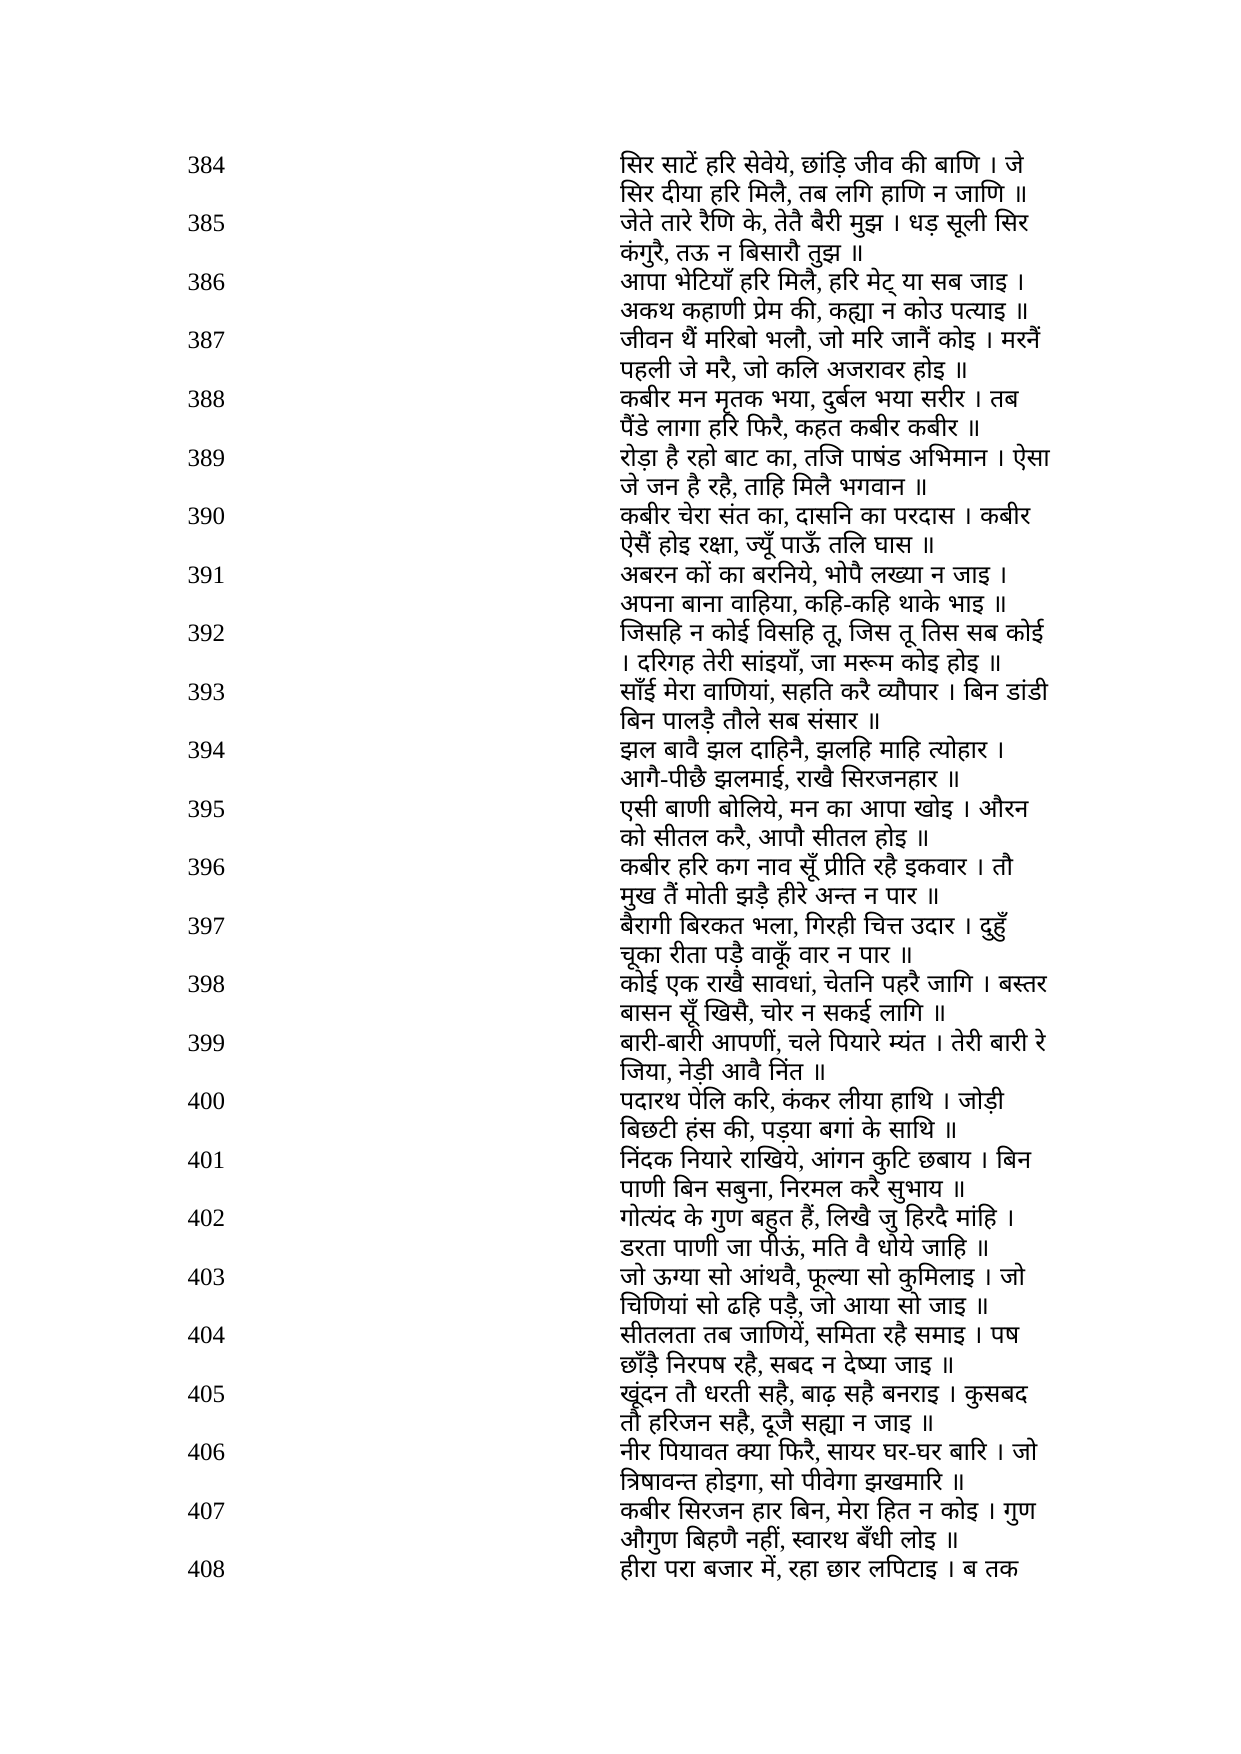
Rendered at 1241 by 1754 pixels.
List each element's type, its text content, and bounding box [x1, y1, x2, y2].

table_cell हीरा परा बजार में, रहा छार लपिटाइ । ब तक [620, 1555, 1053, 1584]
table_cell 387 [188, 326, 620, 384]
table_cell 406 [188, 1438, 620, 1496]
table_cell जिसहि न कोई विसहि तू, जिस तू तिस सब कोई । दरिगह तेरी सांइयाँ, जा मरूम कोइ होइ ॥ [620, 618, 1053, 677]
table_cell जेते तारे रैणि के, तेतै बैरी मुझ । धड़ सूली सिर कंगुरै, तऊ न बिसारौ तुझ ॥ [620, 209, 1053, 267]
table_cell एसी बाणी बोलिये, मन का आपा खोइ । औरन को सीतल करै, आपौ सीतल होइ ॥ [620, 794, 1053, 852]
table_cell 394 [188, 735, 620, 794]
table_cell 385 [188, 209, 620, 267]
table_cell निंदक नियारे राखिये, आंगन कुटि छबाय । बिन पाणी बिन सबुना, निरमल करै सुभाय ॥ [620, 1145, 1053, 1203]
table_cell 389 [188, 443, 620, 501]
table_cell जीवन थैं मरिबो भलौ, जो मरि जानैं कोइ । मरनैं पहली जे मरै, जो कलि अजरावर होइ ॥ [620, 326, 1053, 384]
table_cell 388 [188, 384, 620, 443]
table_cell बारी-बारी आपणीं, चले पियारे म्यंत । तेरी बारी रे जिया, नेड़ी आवै निंत ॥ [620, 1028, 1053, 1086]
table_cell आपा भेटियाँ हरि मिलै, हरि मेट् या सब जाइ । अकथ कहाणी प्रेम की, कह्या न कोउ पत्याइ ॥ [620, 267, 1053, 326]
table_cell 391 [188, 560, 620, 618]
table_cell 405 [188, 1379, 620, 1437]
table_cell 396 [188, 853, 620, 911]
table_cell कबीर चेरा संत का, दासनि का परदास । कबीर ऐसैं होइ रक्षा, ज्यूँ पाऊँ तलि घास ॥ [620, 501, 1053, 560]
table_cell 401 [188, 1145, 620, 1203]
table_cell 386 [188, 267, 620, 326]
table_cell 397 [188, 911, 620, 969]
table_cell 402 [188, 1203, 620, 1262]
table_cell 407 [188, 1496, 620, 1554]
table_cell 400 [188, 1086, 620, 1145]
table_cell 403 [188, 1262, 620, 1320]
table_cell 399 [188, 1028, 620, 1086]
table_cell खूंदन तौ धरती सहै, बाढ़ सहै बनराइ । कुसबद तौ हरिजन सहै, दूजै सह्या न जाइ ॥ [620, 1379, 1053, 1437]
table_cell रोड़ा है रहो बाट का, तजि पाषंड अभिमान । ऐसा जे जन है रहै, ताहि मिलै भगवान ॥ [620, 443, 1053, 501]
table_cell 408 [188, 1555, 620, 1584]
table_cell पदारथ पेलि करि, कंकर लीया हाथि । जोड़ी बिछटी हंस की, पड़या बगां के साथि ॥ [620, 1086, 1053, 1145]
table_cell साँई मेरा वाणियां, सहति करै व्यौपार । बिन डांडी बिन पालड़ै तौले सब संसार ॥ [620, 677, 1053, 735]
table_cell कबीर हरि कग नाव सूँ प्रीति रहै इकवार । तौ मुख तैं मोती झड़ै हीरे अन्त न पार ॥ [620, 853, 1053, 911]
table_cell सिर साटें हरि सेवेये, छांड़ि जीव की बाणि । जे सिर दीया हरि मिलै, तब लगि हाणि न जाणि ॥ [620, 150, 1053, 208]
table_cell सीतलता तब जाणियें, समिता रहै समाइ । पष छाँड़ै निरपष रहै, सबद न देष्या जाइ ॥ [620, 1320, 1053, 1379]
table_cell 393 [188, 677, 620, 735]
table_cell नीर पियावत क्या फिरै, सायर घर-घर बारि । जो त्रिषावन्त होइगा, सो पीवेगा झखमारि ॥ [620, 1438, 1053, 1496]
table_cell 398 [188, 969, 620, 1028]
table_cell 384 [188, 150, 620, 208]
table_cell 404 [188, 1320, 620, 1379]
table_cell बैरागी बिरकत भला, गिरही चित्त उदार । दुहुँ चूका रीता पड़ै वाकूँ वार न पार ॥ [620, 911, 1053, 969]
table_cell 392 [188, 618, 620, 677]
table_cell कबीर सिरजन हार बिन, मेरा हित न कोइ । गुण औगुण बिहणै नहीं, स्वारथ बँधी लोइ ॥ [620, 1496, 1053, 1554]
table_cell कोई एक राखै सावधां, चेतनि पहरै जागि । बस्तर बासन सूँ खिसै, चोर न सकई लागि ॥ [620, 969, 1053, 1028]
table_cell कबीर मन मृतक भया, दुर्बल भया सरीर । तब पैंडे लागा हरि फिरै, कहत कबीर कबीर ॥ [620, 384, 1053, 443]
table_cell झल बावै झल दाहिनै, झलहि माहि त्योहार । आगै-पीछै झलमाई, राखै सिरजनहार ॥ [620, 735, 1053, 794]
table_cell गोत्यंद के गुण बहुत हैं, लिखै जु हिरदै मांहि । डरता पाणी जा पीऊं, मति वै धोये जाहि ॥ [620, 1203, 1053, 1262]
table_cell 390 [188, 501, 620, 560]
table_cell जो ऊग्या सो आंथवै, फूल्या सो कुमिलाइ । जो चिणियां सो ढहि पड़ै, जो आया सो जाइ ॥ [620, 1262, 1053, 1320]
table_cell अबरन कों का बरनिये, भोपै लख्या न जाइ । अपना बाना वाहिया, कहि-कहि थाके भाइ ॥ [620, 560, 1053, 618]
table_cell 395 [188, 794, 620, 852]
